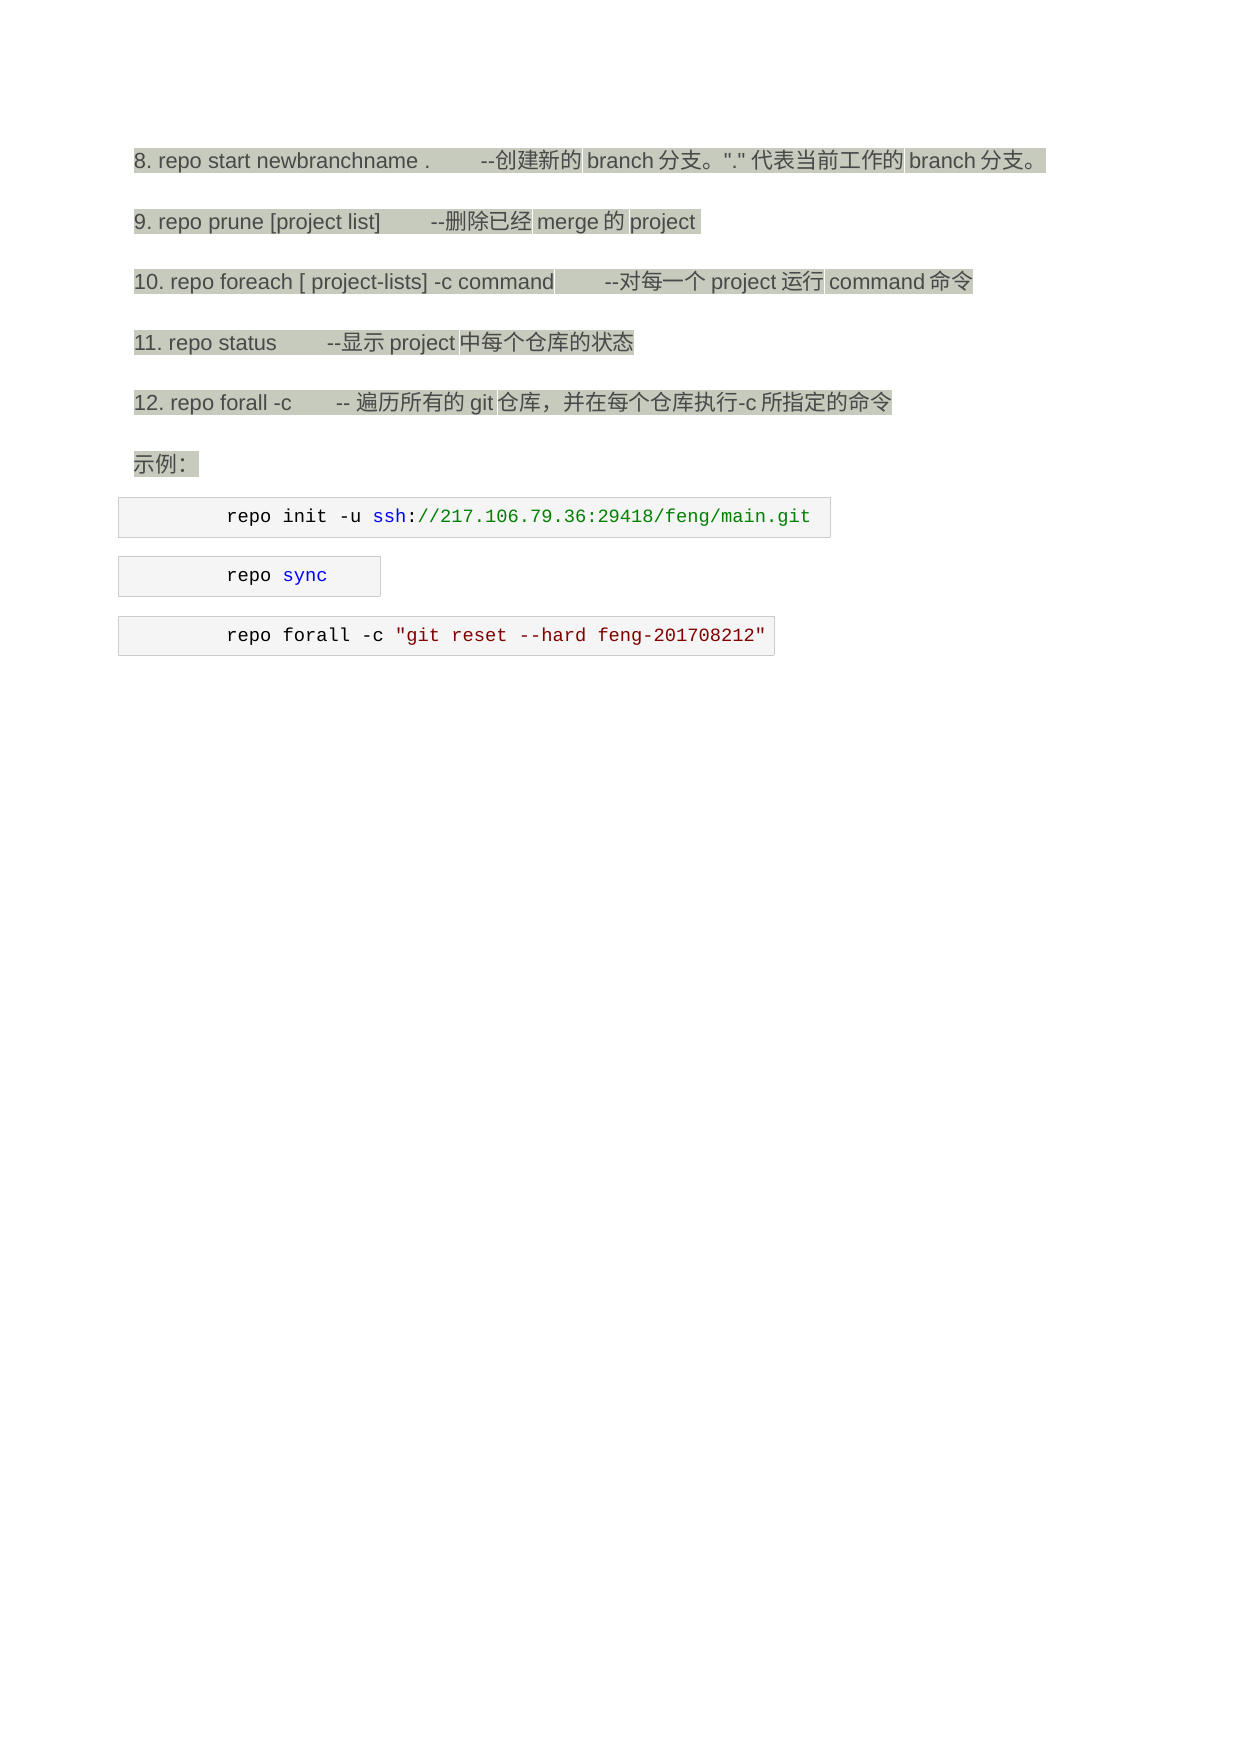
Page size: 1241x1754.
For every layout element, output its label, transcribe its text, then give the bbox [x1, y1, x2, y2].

text 8. repo start newbranchname . --创建新的branch分支。"." 代表当前工作的branch分支。 9. repo prune [project list] --删除已经merge的project 10. repo foreach [ project-lists] -c command --对每一个project运行command命令 11. repo status --显示project中每个仓库的状态 12. repo forall -c -- 遍历所有的git仓库，并在每个仓库执行-c所指定的命令 [134, 118, 1106, 415]
text [381, 556, 1122, 596]
text [831, 497, 1122, 537]
text [775, 616, 1122, 655]
text 示例： [134, 451, 1106, 477]
text repo init -u ssh://217.106.79.36:29418/feng/main.git [119, 498, 830, 537]
text repo forall -c "git reset --hard feng-201708212" [119, 617, 774, 655]
text repo sync [119, 557, 380, 596]
